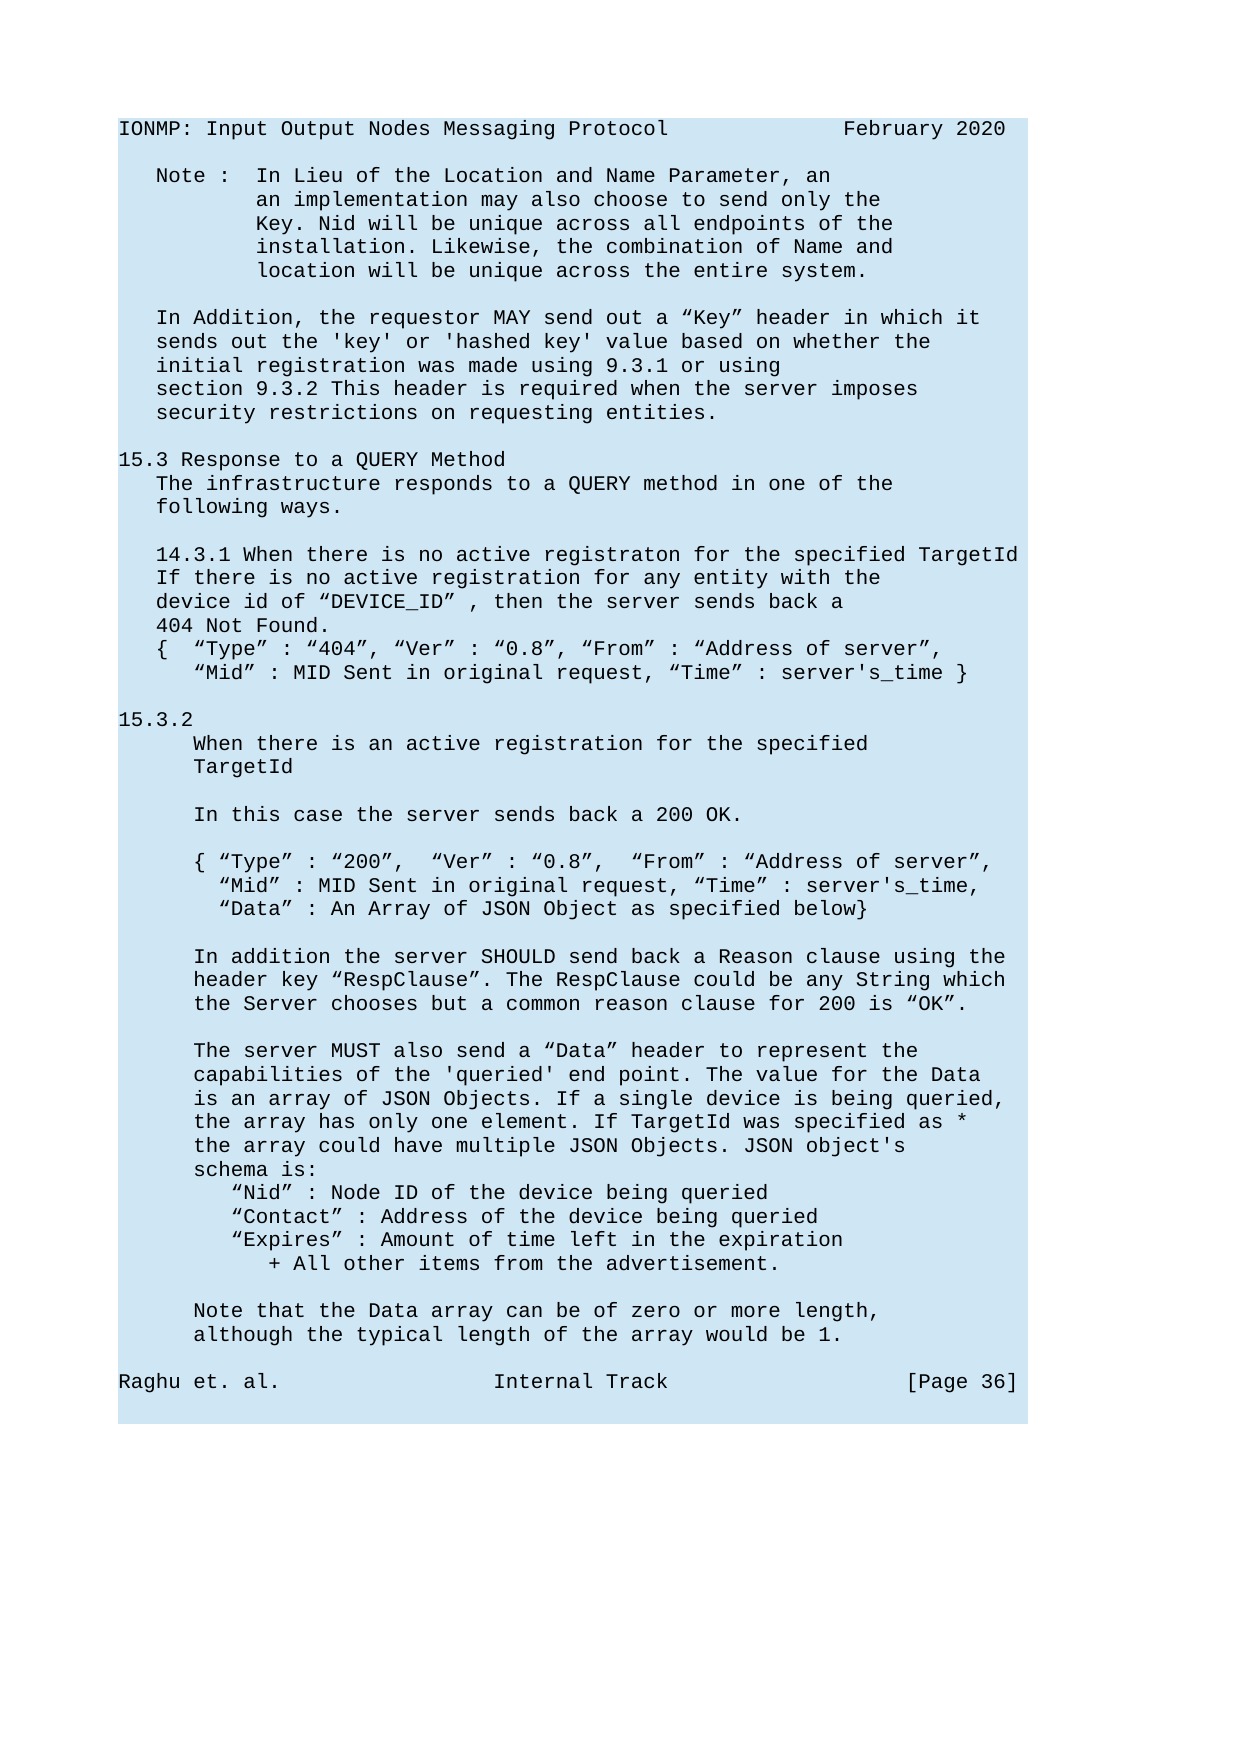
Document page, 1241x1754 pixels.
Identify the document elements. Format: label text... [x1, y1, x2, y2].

text Raghu et. al. Internal Track [Page 36] [118, 1371, 1028, 1395]
text 404 Not Found. [118, 615, 1028, 638]
text Note : In Lieu of the Location and Name Parameter, an an implementation may also choose to send only the Key. Nid will be unique across all endpoints of the installation. Likewise, the combination of Name and location will be unique across the entire system. [118, 165, 1028, 307]
text capabilities of the 'queried' end point. The value for the Data [118, 1064, 1028, 1088]
text sends out the 'key' or 'hashed key' value based on whether the [118, 331, 1028, 354]
text “Expires” : Amount of time left in the expiration [118, 1229, 1028, 1253]
text The server MUST also send a “Data” header to represent the [118, 1040, 1028, 1064]
text + All other items from the advertisement. [118, 1253, 1028, 1277]
text { “Type” : “404”, “Ver” : “0.8”, “From” : “Address of server”, “Mid” : MID Sent in original request, “Time” : server's_time } [118, 638, 1028, 686]
text following ways. [118, 496, 1028, 520]
text initial registration was made using 9.3.1 or using [118, 354, 1028, 378]
text device id of “DEVICE_ID” , then the server sends back a [118, 591, 1028, 615]
text 15.3 Response to a QUERY Method [118, 449, 1028, 473]
text When there is an active registration for the specified TargetId [118, 733, 1028, 780]
text 15.3.2 [118, 709, 1028, 733]
text IONMP: Input Output Nodes Messaging Protocol February 2020 [118, 118, 1028, 142]
text “Nid” : Node ID of the device being queried [118, 1182, 1028, 1206]
text Note that the Data array can be of zero or more length, [118, 1300, 1028, 1324]
text The infrastructure responds to a QUERY method in one of the [118, 473, 1028, 496]
text the array could have multiple JSON Objects. JSON object's schema is: [118, 1135, 1028, 1182]
text security restrictions on requesting entities. [118, 402, 1028, 426]
text In this case the server sends back a 200 OK. [118, 804, 1028, 851]
text is an array of JSON Objects. If a single device is being queried, [118, 1088, 1028, 1111]
text { “Type” : “200”, “Ver” : “0.8”, “From” : “Address of server”, “Mid” : MID Sent in original request, “Time” : server's_time, “Data” : An Array of JSON Object as specified below} [118, 851, 1028, 922]
text “Contact” : Address of the device being queried [118, 1206, 1028, 1229]
text In Addition, the requestor MAY send out a “Key” header in which it [118, 307, 1028, 331]
text although the typical length of the array would be 1. [118, 1324, 1028, 1348]
text section 9.3.2 This header is required when the server imposes [118, 378, 1028, 402]
text 14.3.1 When there is no active registraton for the specified TargetId If there is no active registration for any entity with the [118, 544, 1028, 591]
text the array has only one element. If TargetId was specified as * [118, 1111, 1028, 1135]
text In addition the server SHOULD send back a Reason clause using the header key “RespClause”. The RespClause could be any String which the Server chooses but a common reason clause for 200 is “OK”. [118, 946, 1028, 1017]
